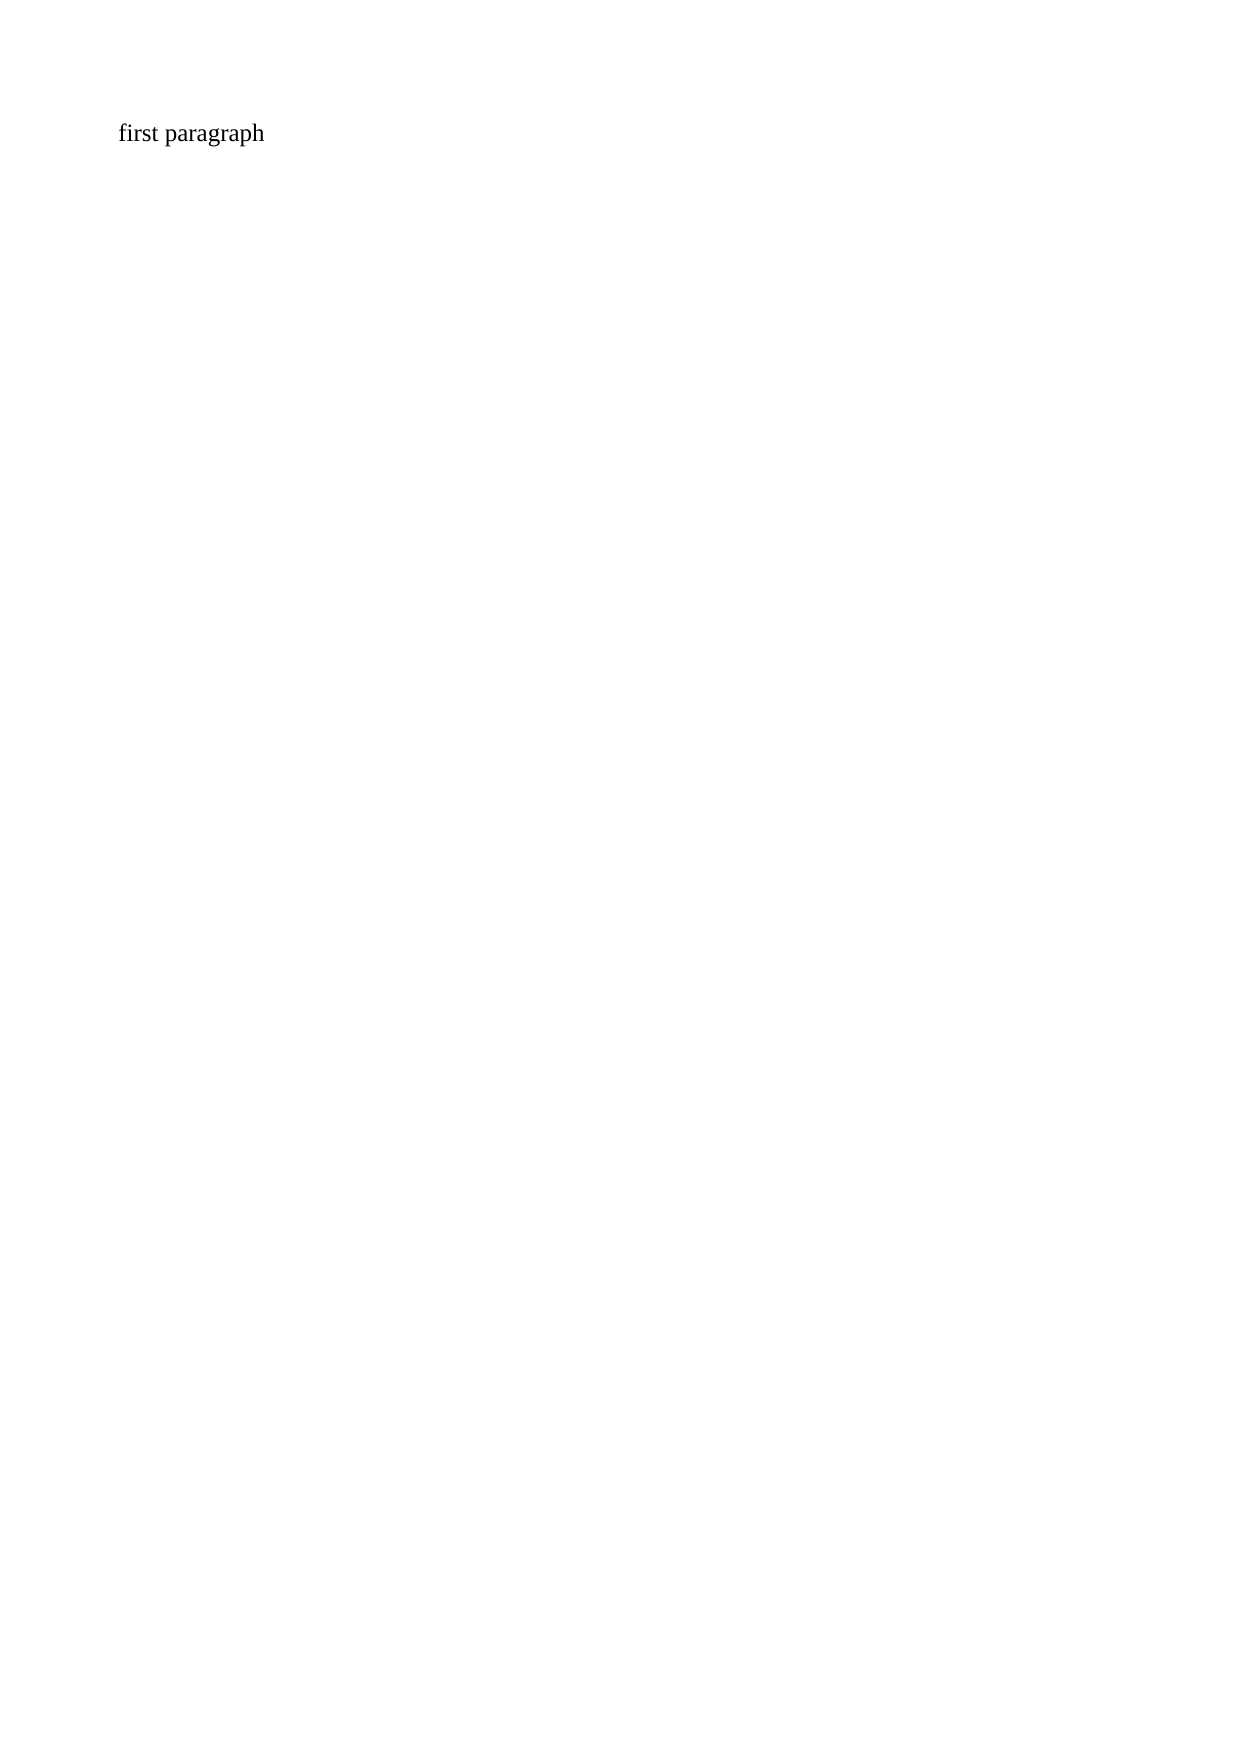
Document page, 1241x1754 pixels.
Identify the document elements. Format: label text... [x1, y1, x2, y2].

text first paragraph [118, 118, 1122, 147]
